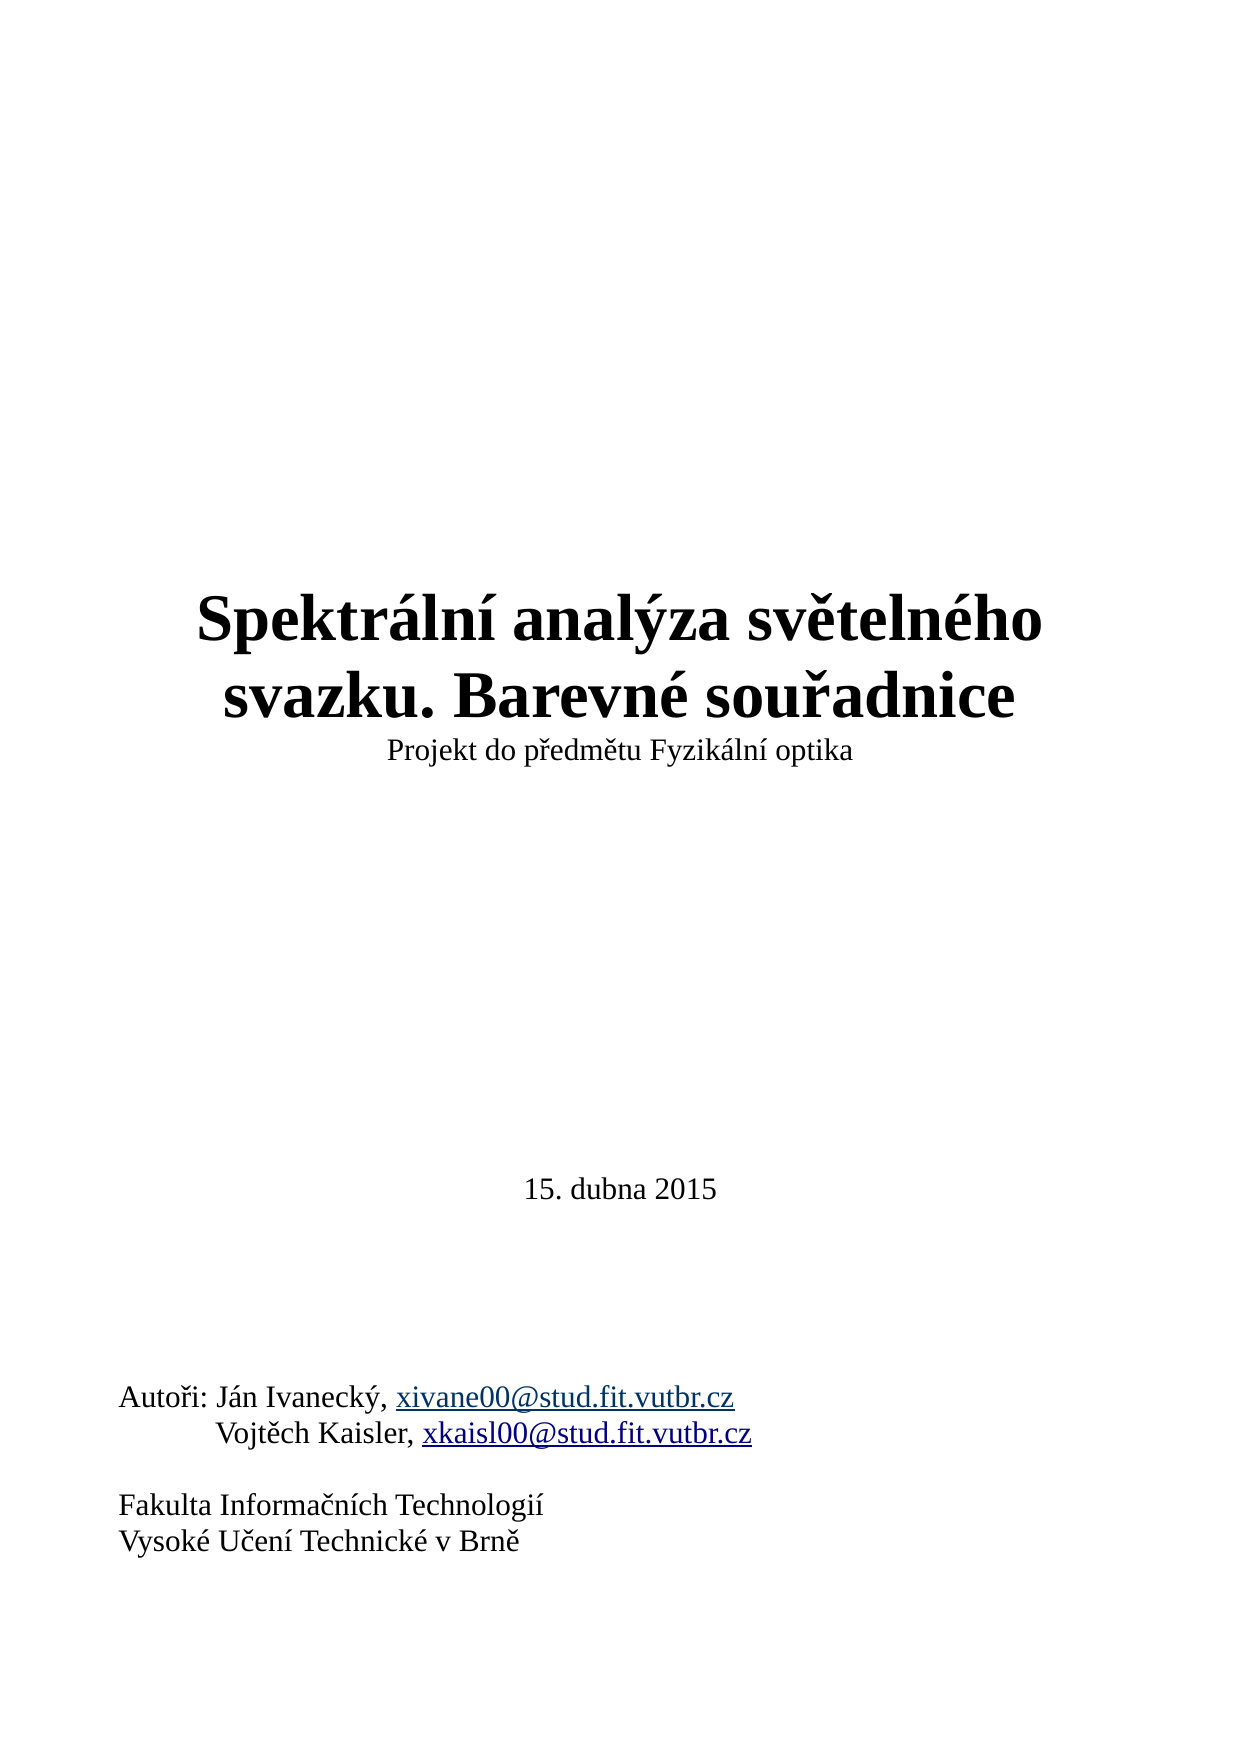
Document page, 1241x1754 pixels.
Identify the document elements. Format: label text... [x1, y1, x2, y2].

text Fakulta Informačních Technologií [118, 1486, 1122, 1522]
text Projekt do předmětu Fyzikální optika [118, 731, 1122, 767]
text Vojtěch Kaisler, xkaisl00@stud.fit.vutbr.cz [118, 1414, 1122, 1450]
text 15. dubna 2015 [118, 1170, 1122, 1206]
text Vysoké Učení Technické v Brně [118, 1522, 1122, 1558]
text Autoři: Ján Ivanecký, xivane00@stud.fit.vutbr.cz [118, 1378, 1122, 1414]
text Spektrální analýza světelného svazku. Barevné souřadnice [118, 578, 1122, 731]
